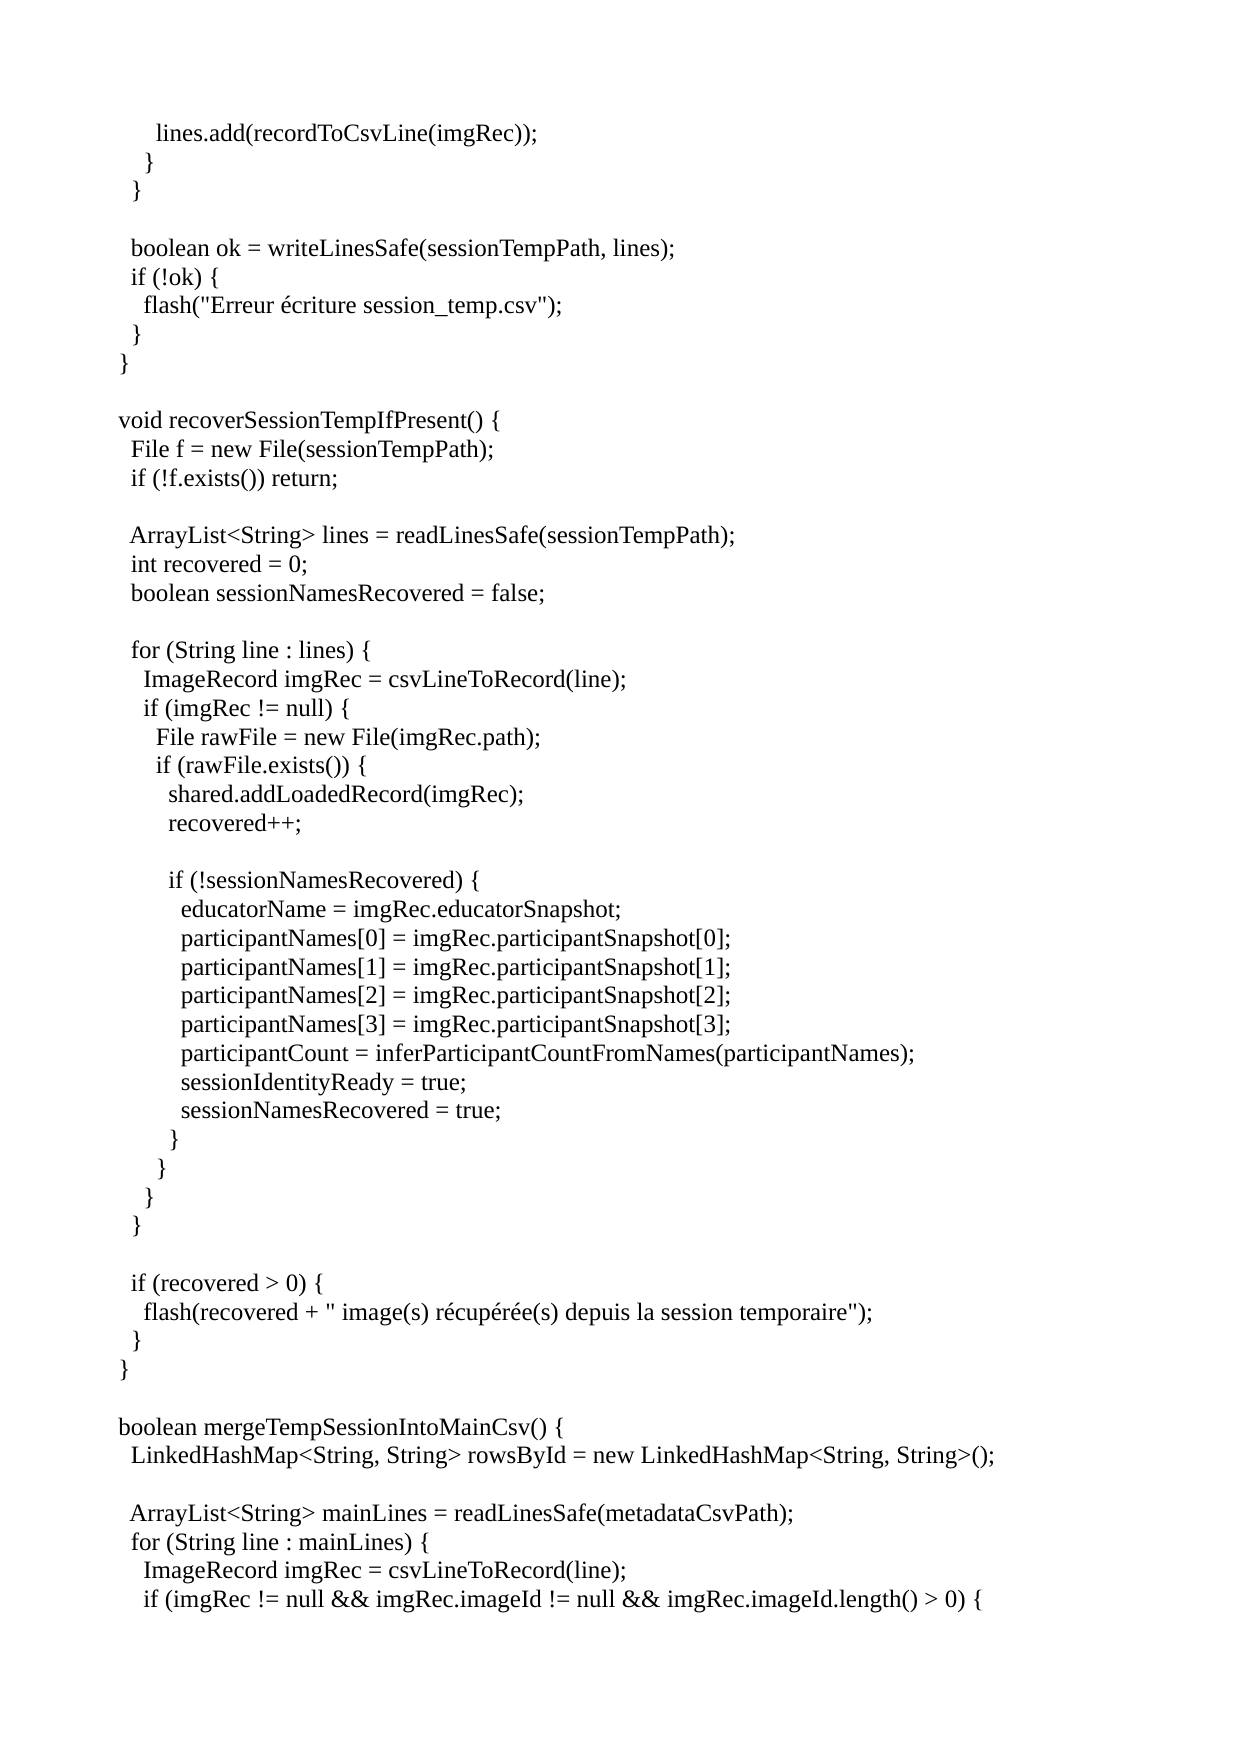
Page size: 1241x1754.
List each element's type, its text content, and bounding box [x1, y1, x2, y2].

text if (imgRec != null && imgRec.imageId != null && imgRec.imageId.length() > 0) { [118, 1584, 1122, 1613]
text participantNames[2] = imgRec.participantSnapshot[2]; [118, 981, 1122, 1009]
text ArrayList<String> mainLines = readLinesSafe(metadataCsvPath); [118, 1498, 1122, 1527]
text sessionIdentityReady = true; [118, 1067, 1122, 1096]
text flash("Erreur écriture session_temp.csv"); [118, 291, 1122, 319]
text participantCount = inferParticipantCountFromNames(participantNames); [118, 1038, 1122, 1067]
text participantNames[0] = imgRec.participantSnapshot[0]; [118, 923, 1122, 952]
text for (String line : mainLines) { [118, 1527, 1122, 1556]
text recovered++; [118, 808, 1122, 837]
text } [118, 1354, 1122, 1383]
text void recoverSessionTempIfPresent() { [118, 406, 1122, 434]
text } [118, 1326, 1122, 1354]
text if (recovered > 0) { [118, 1268, 1122, 1297]
text boolean mergeTempSessionIntoMainCsv() { [118, 1412, 1122, 1441]
text if (rawFile.exists()) { [118, 751, 1122, 779]
text ImageRecord imgRec = csvLineToRecord(line); [118, 664, 1122, 693]
text } [118, 147, 1122, 176]
text lines.add(recordToCsvLine(imgRec)); [118, 118, 1122, 147]
text LinkedHashMap<String, String> rowsById = new LinkedHashMap<String, String>(); [118, 1441, 1122, 1469]
text participantNames[3] = imgRec.participantSnapshot[3]; [118, 1009, 1122, 1038]
text flash(recovered + " image(s) récupérée(s) depuis la session temporaire"); [118, 1297, 1122, 1326]
text sessionNamesRecovered = true; [118, 1096, 1122, 1124]
text ArrayList<String> lines = readLinesSafe(sessionTempPath); [118, 521, 1122, 549]
text } [118, 1182, 1122, 1211]
text } [118, 319, 1122, 348]
text File rawFile = new File(imgRec.path); [118, 722, 1122, 751]
text educatorName = imgRec.educatorSnapshot; [118, 894, 1122, 923]
text if (imgRec != null) { [118, 693, 1122, 722]
text ImageRecord imgRec = csvLineToRecord(line); [118, 1556, 1122, 1584]
text if (!ok) { [118, 262, 1122, 291]
text if (!sessionNamesRecovered) { [118, 866, 1122, 894]
text shared.addLoadedRecord(imgRec); [118, 779, 1122, 808]
text } [118, 1211, 1122, 1239]
text participantNames[1] = imgRec.participantSnapshot[1]; [118, 952, 1122, 981]
text for (String line : lines) { [118, 636, 1122, 664]
text } [118, 176, 1122, 204]
text } [118, 1153, 1122, 1182]
text } [118, 348, 1122, 377]
text int recovered = 0; [118, 549, 1122, 578]
text } [118, 1124, 1122, 1153]
text File f = new File(sessionTempPath); [118, 434, 1122, 463]
text boolean ok = writeLinesSafe(sessionTempPath, lines); [118, 233, 1122, 262]
text boolean sessionNamesRecovered = false; [118, 578, 1122, 607]
text if (!f.exists()) return; [118, 463, 1122, 492]
